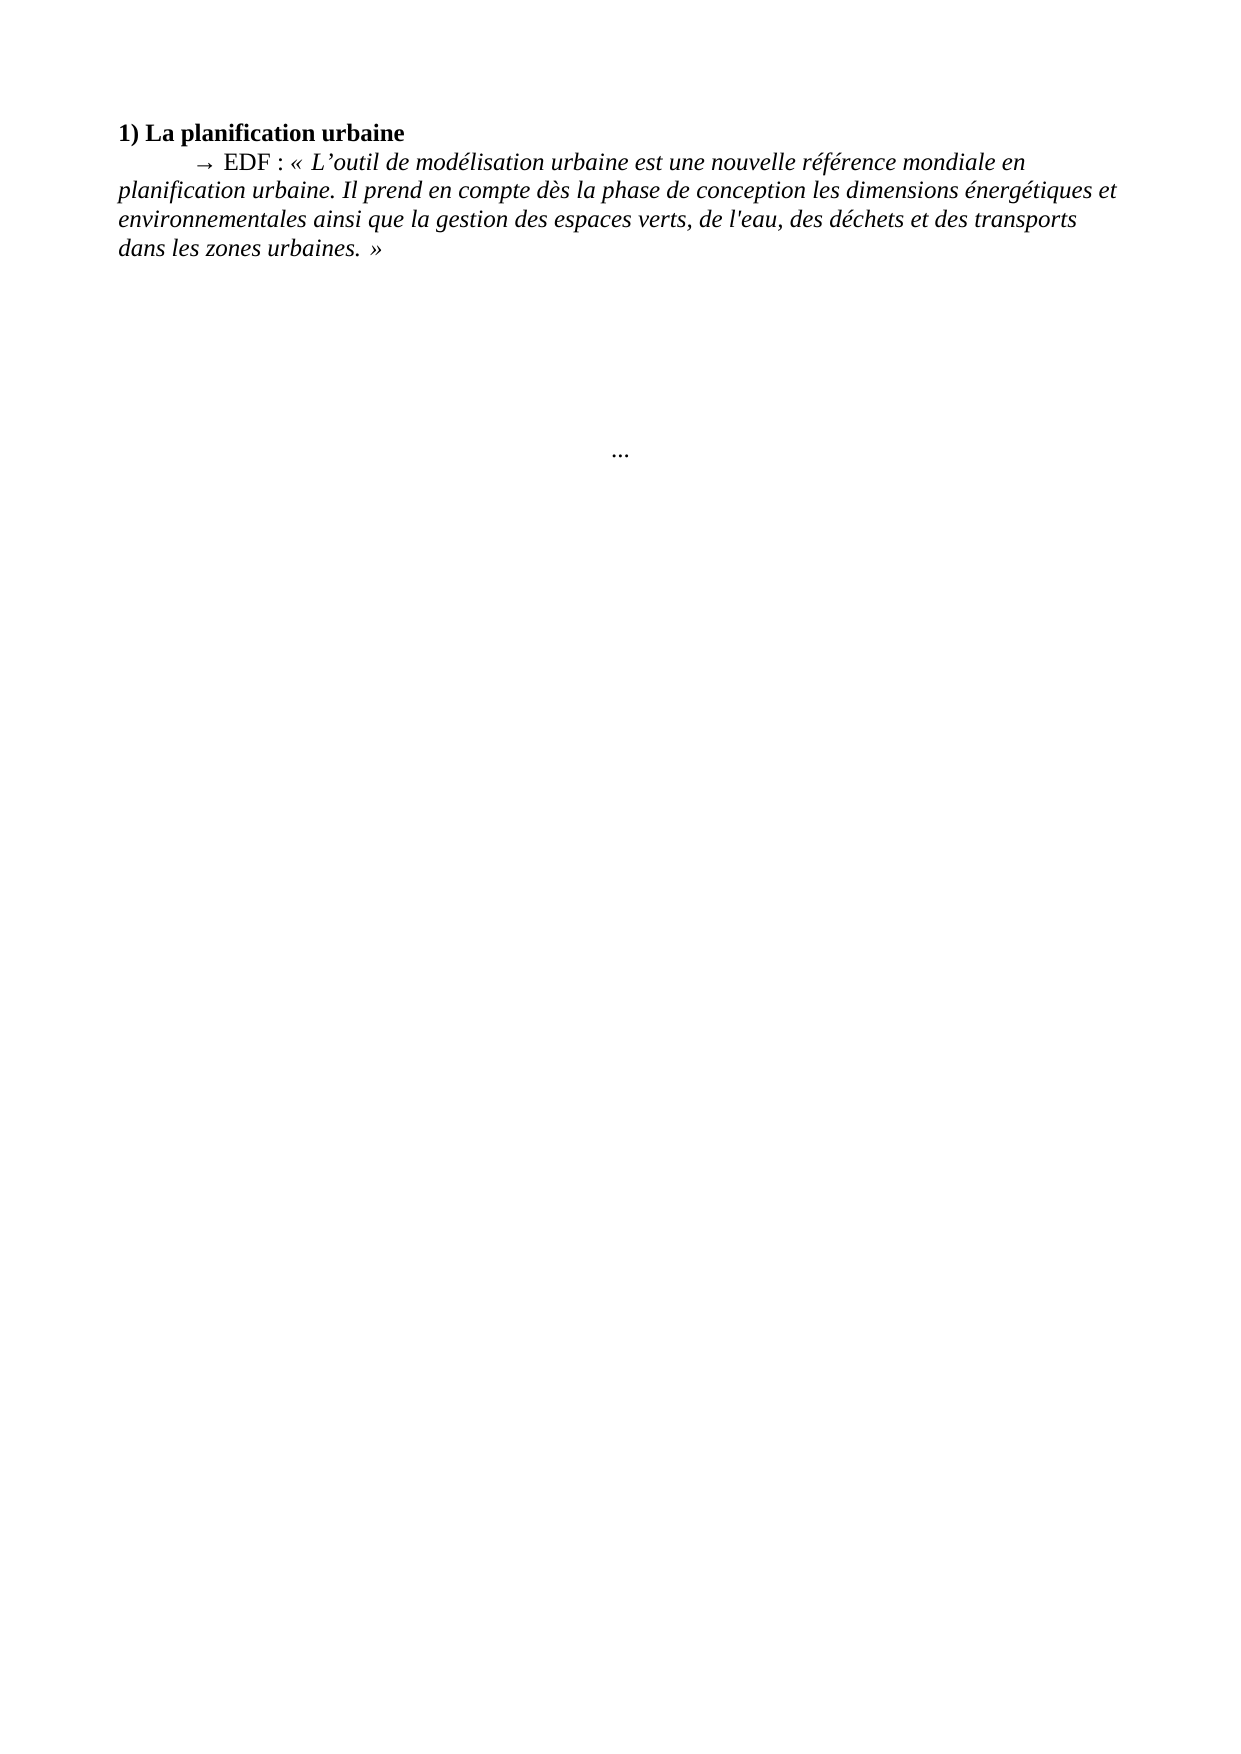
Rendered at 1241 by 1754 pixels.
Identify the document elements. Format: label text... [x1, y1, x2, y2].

text → EDF : « L’outil de modélisation urbaine est une nouvelle référence mondiale en planification urbaine. Il prend en compte dès la phase de conception les dimensions énergétiques et environnementales ainsi que la gestion des espaces verts, de l'eau, des déchets et des transports dans les zones urbaines. » [118, 147, 1122, 262]
text ... [118, 434, 1122, 463]
text 1) La planification urbaine [118, 118, 1122, 147]
